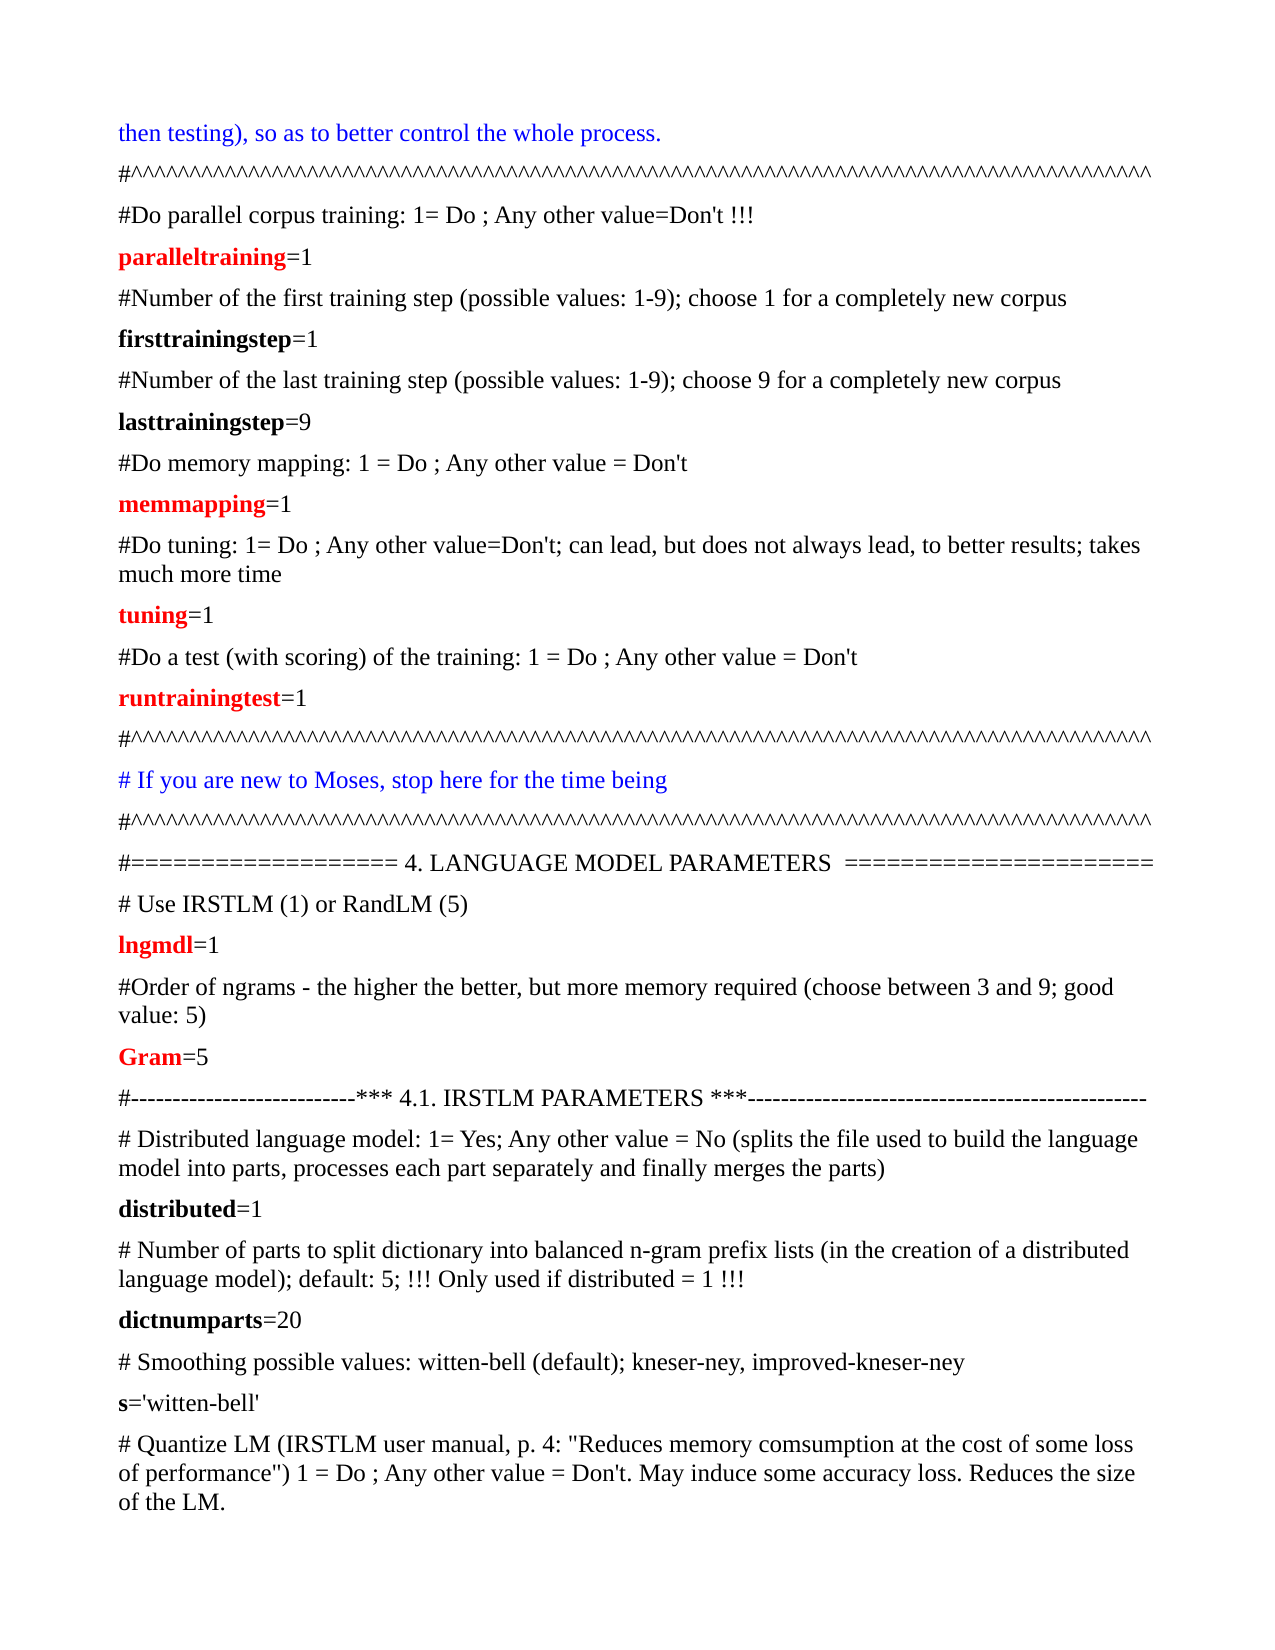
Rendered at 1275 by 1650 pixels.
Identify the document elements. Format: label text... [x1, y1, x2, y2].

text #^^^^^^^^^^^^^^^^^^^^^^^^^^^^^^^^^^^^^^^^^^^^^^^^^^^^^^^^^^^^^^^^^^^^^^^^^^^^^^^^^^^^^^^ [118, 724, 1157, 753]
text #Order of ngrams - the higher the better, but more memory required (choose between 3 and 9; good value: 5) [118, 972, 1157, 1029]
text #^^^^^^^^^^^^^^^^^^^^^^^^^^^^^^^^^^^^^^^^^^^^^^^^^^^^^^^^^^^^^^^^^^^^^^^^^^^^^^^^^^^^^^^ [118, 159, 1157, 188]
text lngmdl=1 [118, 931, 1157, 959]
text # If you are new to Moses, stop here for the time being [118, 766, 1157, 794]
text # Number of parts to split dictionary into balanced n-gram prefix lists (in the creation of a distributed language model); default: 5; !!! Only used if distributed = 1 !!! [118, 1236, 1157, 1293]
text #=================== 4. LANGUAGE MODEL PARAMETERS ====================== [118, 848, 1157, 877]
text # Smoothing possible values: witten-bell (default); kneser-ney, improved-kneser-ney [118, 1347, 1157, 1376]
text #^^^^^^^^^^^^^^^^^^^^^^^^^^^^^^^^^^^^^^^^^^^^^^^^^^^^^^^^^^^^^^^^^^^^^^^^^^^^^^^^^^^^^^^ [118, 807, 1157, 836]
text runtrainingtest=1 [118, 683, 1157, 712]
text lasttrainingstep=9 [118, 407, 1157, 436]
text s='witten-bell' [118, 1388, 1157, 1417]
text #Do tuning: 1= Do ; Any other value=Don't; can lead, but does not always lead, to better results; takes much more time [118, 531, 1157, 588]
text tuning=1 [118, 601, 1157, 629]
text Gram=5 [118, 1042, 1157, 1071]
text # Distributed language model: 1= Yes; Any other value = No (splits the file used to build the language model into parts, processes each part separately and finally merges the parts) [118, 1124, 1157, 1182]
text distributed=1 [118, 1194, 1157, 1223]
text #Number of the first training step (possible values: 1-9); choose 1 for a completely new corpus [118, 283, 1157, 312]
text # Use IRSTLM (1) or RandLM (5) [118, 889, 1157, 918]
text #Do a test (with scoring) of the training: 1 = Do ; Any other value = Don't [118, 642, 1157, 671]
text firsttrainingstep=1 [118, 324, 1157, 353]
text dictnumparts=20 [118, 1306, 1157, 1334]
text #Do memory mapping: 1 = Do ; Any other value = Don't [118, 448, 1157, 477]
text #Do parallel corpus training: 1= Do ; Any other value=Don't !!! [118, 201, 1157, 229]
text memmapping=1 [118, 489, 1157, 518]
text #---------------------------*** 4.1. IRSTLM PARAMETERS ***------------------------------------------------ [118, 1083, 1157, 1112]
text # Quantize LM (IRSTLM user manual, p. 4: "Reduces memory comsumption at the cost of some loss of performance") 1 = Do ; Any other value = Don't. May induce some accuracy loss. Reduces the size of the LM. [118, 1429, 1157, 1516]
text then testing), so as to better control the whole process. [118, 118, 1157, 147]
text #Number of the last training step (possible values: 1-9); choose 9 for a completely new corpus [118, 366, 1157, 394]
text paralleltraining=1 [118, 242, 1157, 271]
